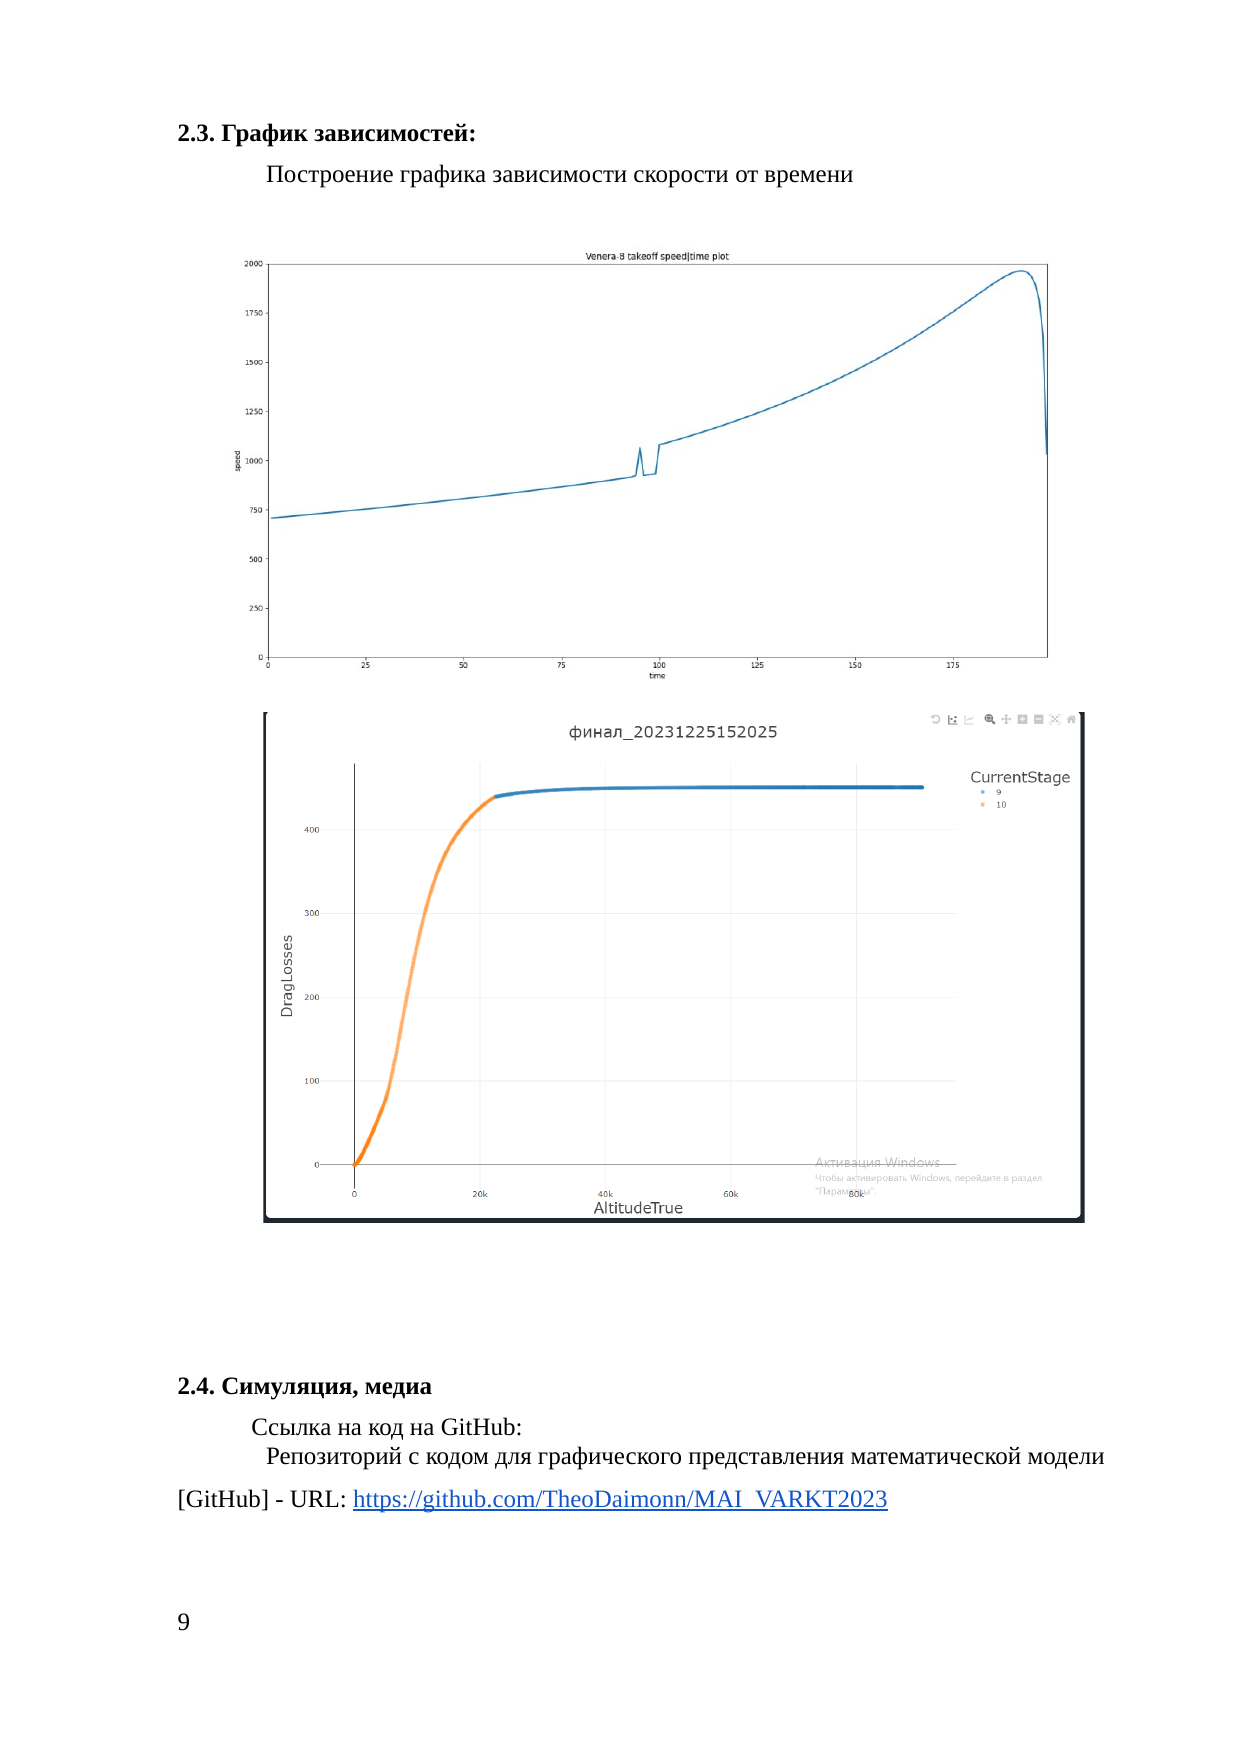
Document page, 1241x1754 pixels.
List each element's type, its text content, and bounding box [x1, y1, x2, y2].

subtitle 2.3. График зависимостей: [177, 118, 1181, 147]
text Репозиторий с кодом для графического представления математической модели [GitHub] - URL: https://github.com/TheoDaimonn/MAI_VARKT2023 [177, 1441, 1181, 1513]
subtitle 2.4. Симуляция, медиа [177, 1371, 1181, 1400]
picture [142, 202, 1147, 1223]
text Построение графика зависимости скорости от времени [177, 159, 1181, 188]
text Ссылка на код на GitHub: [177, 1412, 1181, 1441]
